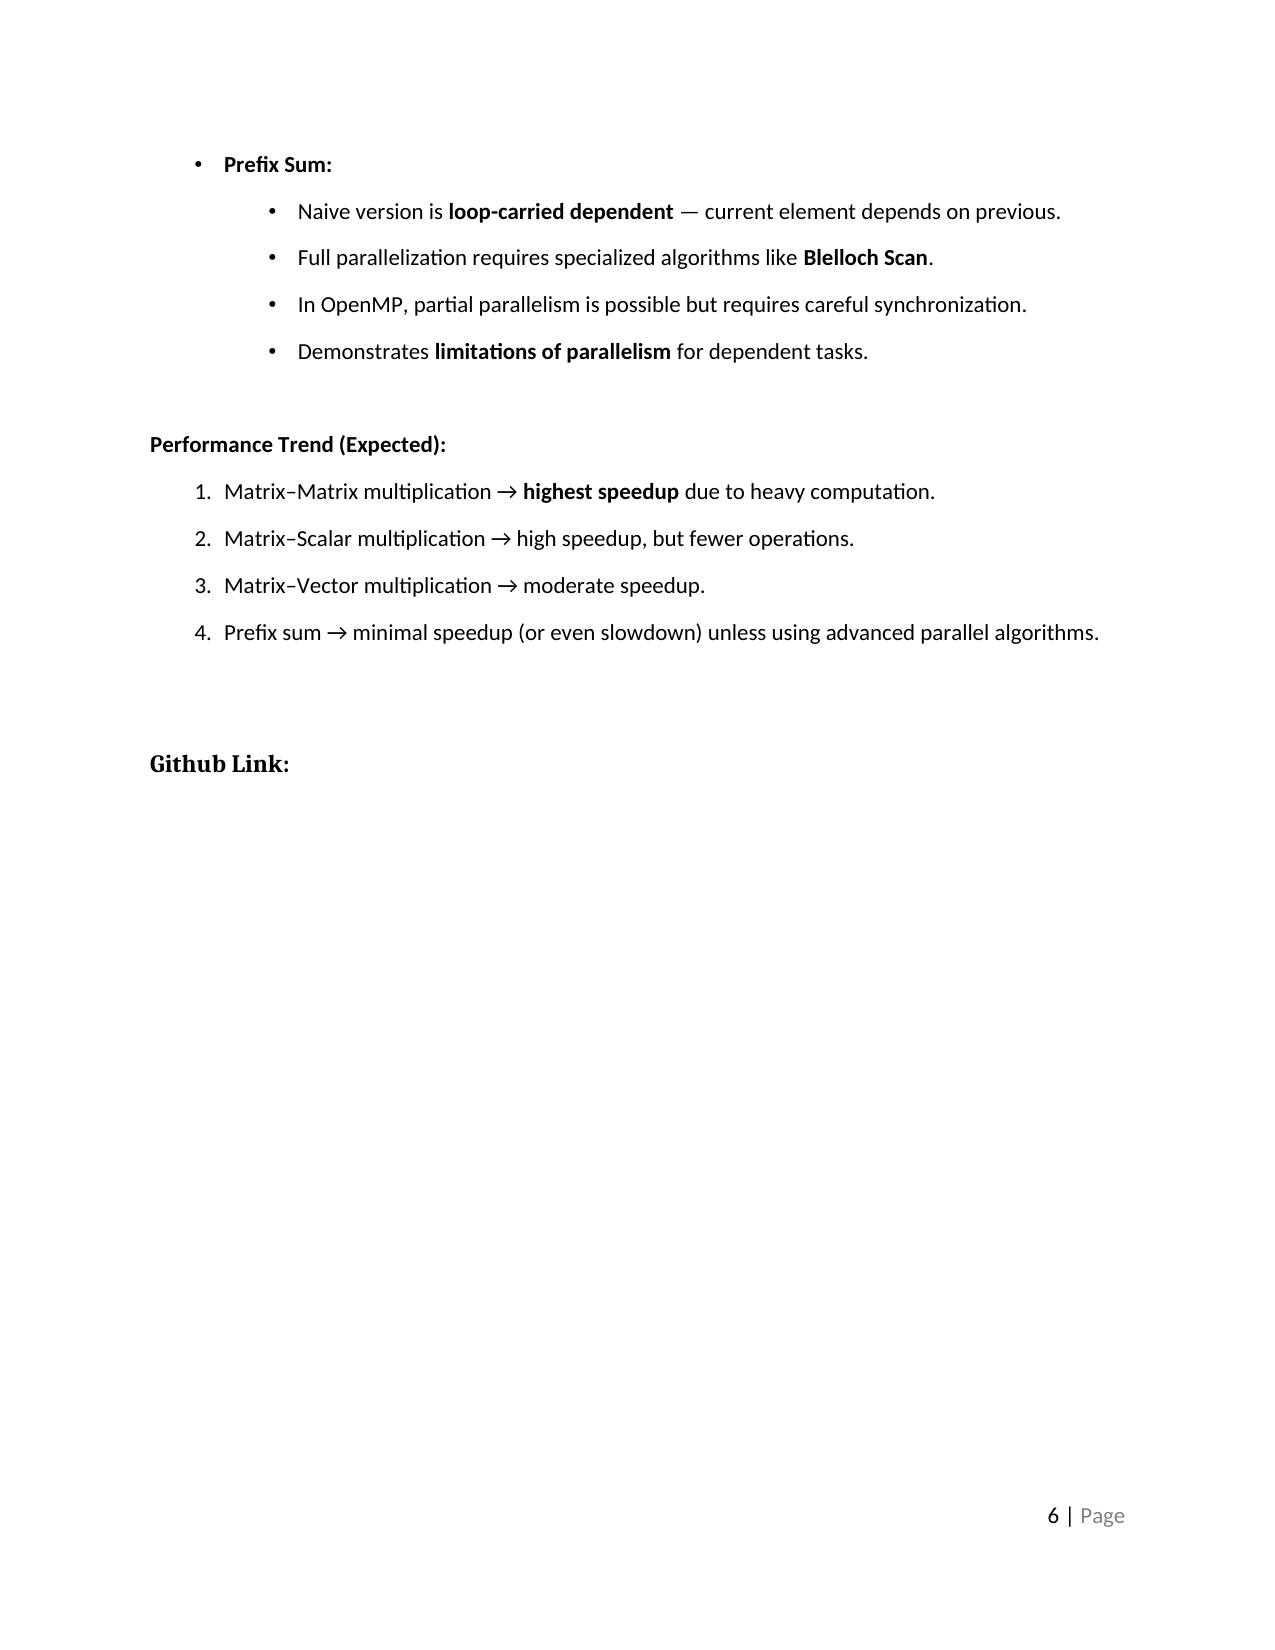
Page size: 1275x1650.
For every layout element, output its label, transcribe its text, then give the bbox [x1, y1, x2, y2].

list Demonstrates limitations of parallelism for dependent tasks. [268, 337, 1125, 365]
list Naive version is loop-carried dependent — current element depends on previous. [268, 197, 1125, 225]
list In OpenMP, partial parallelism is possible but requires careful synchronization. [268, 290, 1125, 318]
list Matrix–Matrix multiplication → highest speedup due to heavy computation. [194, 477, 1125, 505]
list Matrix–Vector multiplication → moderate speedup. [194, 571, 1125, 599]
list Prefix Sum: [194, 150, 1125, 178]
list Prefix sum → minimal speedup (or even slowdown) unless using advanced parallel algorithms. [194, 618, 1125, 646]
text Performance Trend (Expected): [150, 431, 1125, 459]
text Github Link: [150, 750, 1125, 779]
list Matrix–Scalar multiplication → high speedup, but fewer operations. [194, 524, 1125, 552]
list Full parallelization requires specialized algorithms like Blelloch Scan. [268, 243, 1125, 272]
